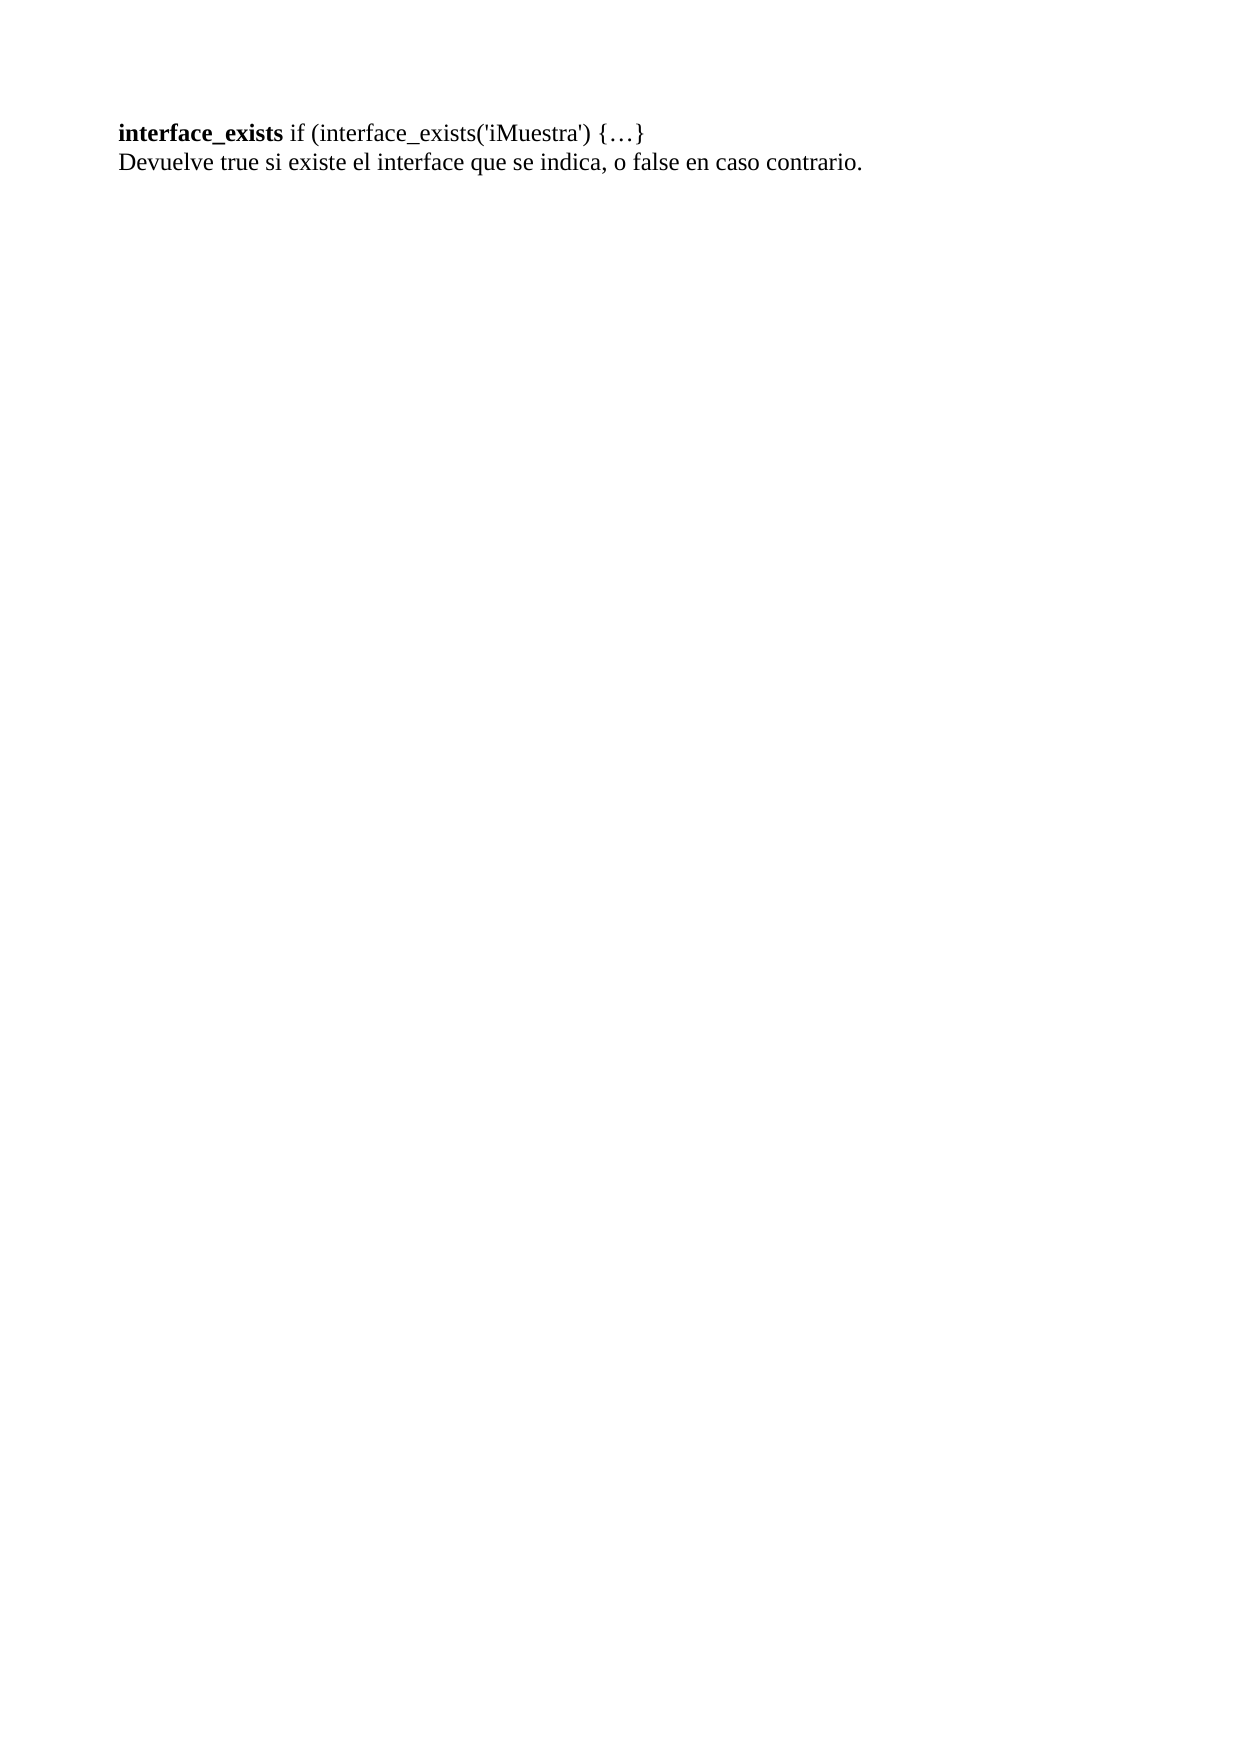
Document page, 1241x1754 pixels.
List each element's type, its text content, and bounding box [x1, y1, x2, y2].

text Devuelve true si existe el interface que se indica, o false en caso contrario. [118, 147, 1122, 176]
text interface_exists if (interface_exists('iMuestra') {…} [118, 118, 1122, 147]
